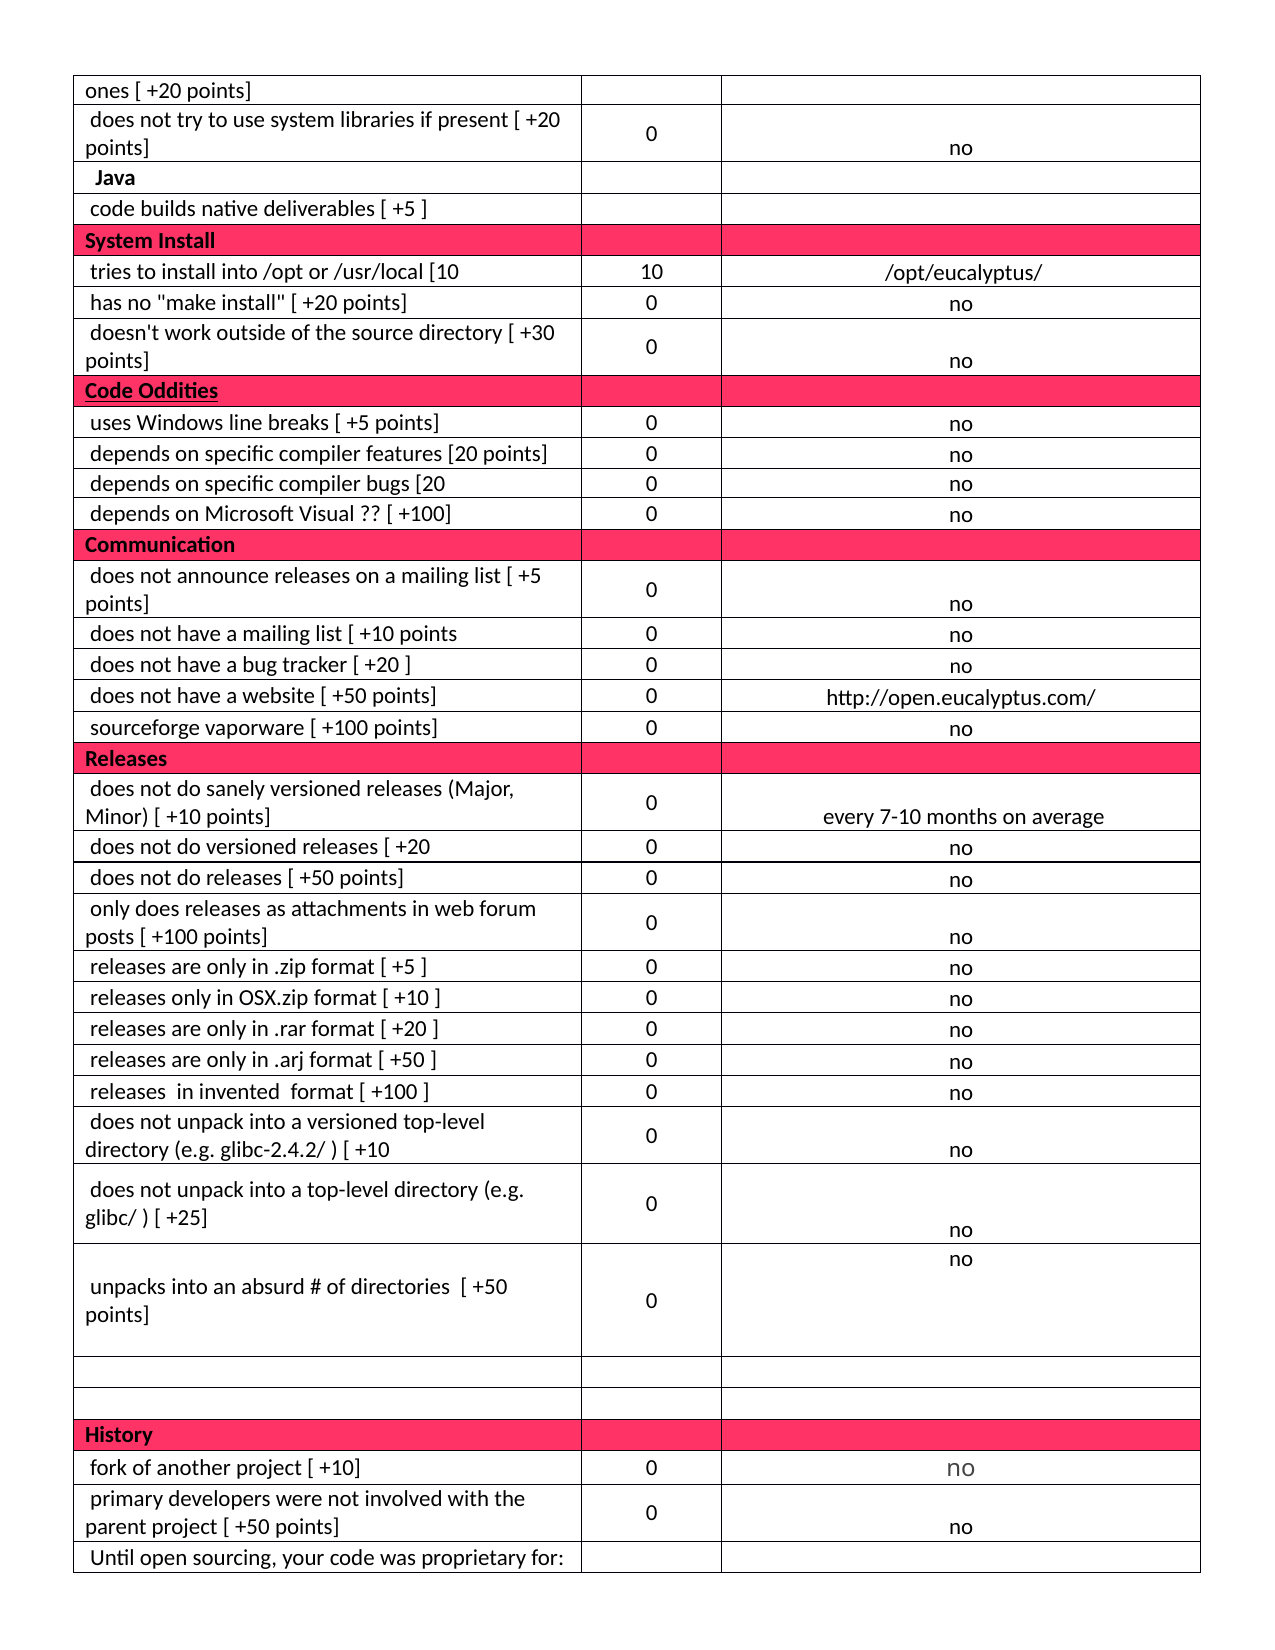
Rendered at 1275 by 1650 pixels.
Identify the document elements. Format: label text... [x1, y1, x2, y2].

table_cell [582, 530, 721, 560]
table_cell 0 [582, 438, 721, 468]
table_cell no [722, 438, 1200, 468]
table_cell [722, 225, 1200, 255]
table_cell no [722, 287, 1200, 317]
table_cell every 7-10 months on average [722, 774, 1200, 830]
table_cell depends on specific compiler bugs [20 [74, 469, 581, 497]
table_cell does not do releases [ +50 points] [74, 863, 581, 893]
table_cell does not unpack into a versioned top-level directory (e.g. glibc-2.4.2/ ) [ +10 [74, 1107, 581, 1163]
table_cell Communication [74, 530, 581, 560]
table_cell 0 [582, 1244, 721, 1356]
table_cell ones [ +20 points] [74, 76, 581, 104]
table_cell code builds native deliverables [ +5 ] [74, 194, 581, 224]
table_cell [722, 743, 1200, 773]
table_cell /opt/eucalyptus/ [722, 256, 1200, 286]
table_cell does not have a mailing list [ +10 points [74, 618, 581, 648]
table_cell has no "make install" [ +20 points] [74, 287, 581, 317]
table_cell 0 [582, 1013, 721, 1043]
table_cell 0 [582, 469, 721, 497]
table_cell 0 [582, 105, 721, 161]
table_cell no [722, 1451, 1200, 1483]
table_cell 0 [582, 1451, 721, 1483]
table_cell 0 [582, 863, 721, 893]
table_cell [74, 1388, 581, 1418]
table_cell does not do versioned releases [ +20 [74, 831, 581, 861]
table_cell 0 [582, 319, 721, 374]
table_cell [74, 1357, 581, 1387]
table_cell no [722, 498, 1200, 528]
table_cell no [722, 1013, 1200, 1043]
table_cell Java [74, 162, 581, 192]
table_cell [722, 1388, 1200, 1418]
table_cell does not unpack into a top-level directory (e.g. glibc/ ) [ +25] [74, 1164, 581, 1243]
table_cell releases are only in .zip format [ +5 ] [74, 951, 581, 981]
table_cell 0 [582, 1485, 721, 1541]
table_cell [582, 194, 721, 224]
table_cell 0 [582, 1107, 721, 1163]
table_cell no [722, 1244, 1200, 1356]
table_cell no [722, 407, 1200, 437]
table_cell 0 [582, 712, 721, 742]
table_cell 0 [582, 561, 721, 617]
table_cell fork of another project [ +10] [74, 1451, 581, 1483]
table_cell only does releases as attachments in web forum posts [ +100 points] [74, 894, 581, 950]
table_cell no [722, 982, 1200, 1012]
table_cell no [722, 831, 1200, 861]
table_cell releases in invented format [ +100 ] [74, 1076, 581, 1106]
table_cell [722, 194, 1200, 224]
table_cell releases are only in .arj format [ +50 ] [74, 1045, 581, 1075]
table_cell 0 [582, 1045, 721, 1075]
table_cell uses Windows line breaks [ +5 points] [74, 407, 581, 437]
table_cell [722, 1357, 1200, 1387]
table_cell [582, 1542, 721, 1572]
table_cell no [722, 561, 1200, 617]
table_cell tries to install into /opt or /usr/local [10 [74, 256, 581, 286]
table_cell [582, 1420, 721, 1450]
table_cell no [722, 649, 1200, 679]
table_cell no [722, 894, 1200, 950]
table_cell no [722, 319, 1200, 374]
table_cell [722, 76, 1200, 104]
table_cell [582, 76, 721, 104]
table_cell no [722, 618, 1200, 648]
table_cell unpacks into an absurd # of directories [ +50 points] [74, 1244, 581, 1356]
table_cell primary developers were not involved with the parent project [ +50 points] [74, 1485, 581, 1541]
table_cell [582, 225, 721, 255]
table_cell 0 [582, 680, 721, 711]
table_cell no [722, 1164, 1200, 1243]
table_cell depends on specific compiler features [20 points] [74, 438, 581, 468]
table_cell [582, 1357, 721, 1387]
table_cell does not have a website [ +50 points] [74, 680, 581, 711]
table_cell Releases [74, 743, 581, 773]
table_cell [722, 530, 1200, 560]
table_cell depends on Microsoft Visual ?? [ +100] [74, 498, 581, 528]
table_cell 0 [582, 498, 721, 528]
table_cell no [722, 1485, 1200, 1541]
table_cell no [722, 469, 1200, 497]
table_cell no [722, 105, 1200, 161]
table_cell 0 [582, 1164, 721, 1243]
table_cell no [722, 1076, 1200, 1106]
table_cell [722, 1542, 1200, 1572]
table_cell [582, 376, 721, 406]
table_cell releases only in OSX.zip format [ +10 ] [74, 982, 581, 1012]
table_cell sourceforge vaporware [ +100 points] [74, 712, 581, 742]
table_cell does not have a bug tracker [ +20 ] [74, 649, 581, 679]
table_cell 0 [582, 649, 721, 679]
table_cell http://open.eucalyptus.com/ [722, 680, 1200, 711]
table_cell 10 [582, 256, 721, 286]
table_cell does not announce releases on a mailing list [ +5 points] [74, 561, 581, 617]
table_cell 0 [582, 831, 721, 861]
table_cell 0 [582, 407, 721, 437]
table_cell System Install [74, 225, 581, 255]
table_cell 0 [582, 1076, 721, 1106]
table_cell 0 [582, 982, 721, 1012]
table_cell Code Oddities [74, 376, 581, 406]
table_cell [582, 1388, 721, 1418]
table_cell no [722, 712, 1200, 742]
table_cell 0 [582, 894, 721, 950]
table_cell 0 [582, 618, 721, 648]
table_cell 0 [582, 287, 721, 317]
table_cell no [722, 951, 1200, 981]
table_cell releases are only in .rar format [ +20 ] [74, 1013, 581, 1043]
table_cell 0 [582, 951, 721, 981]
table_cell no [722, 1045, 1200, 1075]
table_cell Until open sourcing, your code was proprietary for: [74, 1542, 581, 1572]
table_cell no [722, 1107, 1200, 1163]
table_cell [582, 743, 721, 773]
table_cell no [722, 863, 1200, 893]
table_cell 0 [582, 774, 721, 830]
table_cell [722, 1420, 1200, 1450]
table_cell doesn't work outside of the source directory [ +30 points] [74, 319, 581, 374]
table_cell History [74, 1420, 581, 1450]
table_cell [722, 162, 1200, 192]
table_cell [722, 376, 1200, 406]
table_cell [582, 162, 721, 192]
table_cell does not try to use system libraries if present [ +20 points] [74, 105, 581, 161]
table_cell does not do sanely versioned releases (Major, Minor) [ +10 points] [74, 774, 581, 830]
